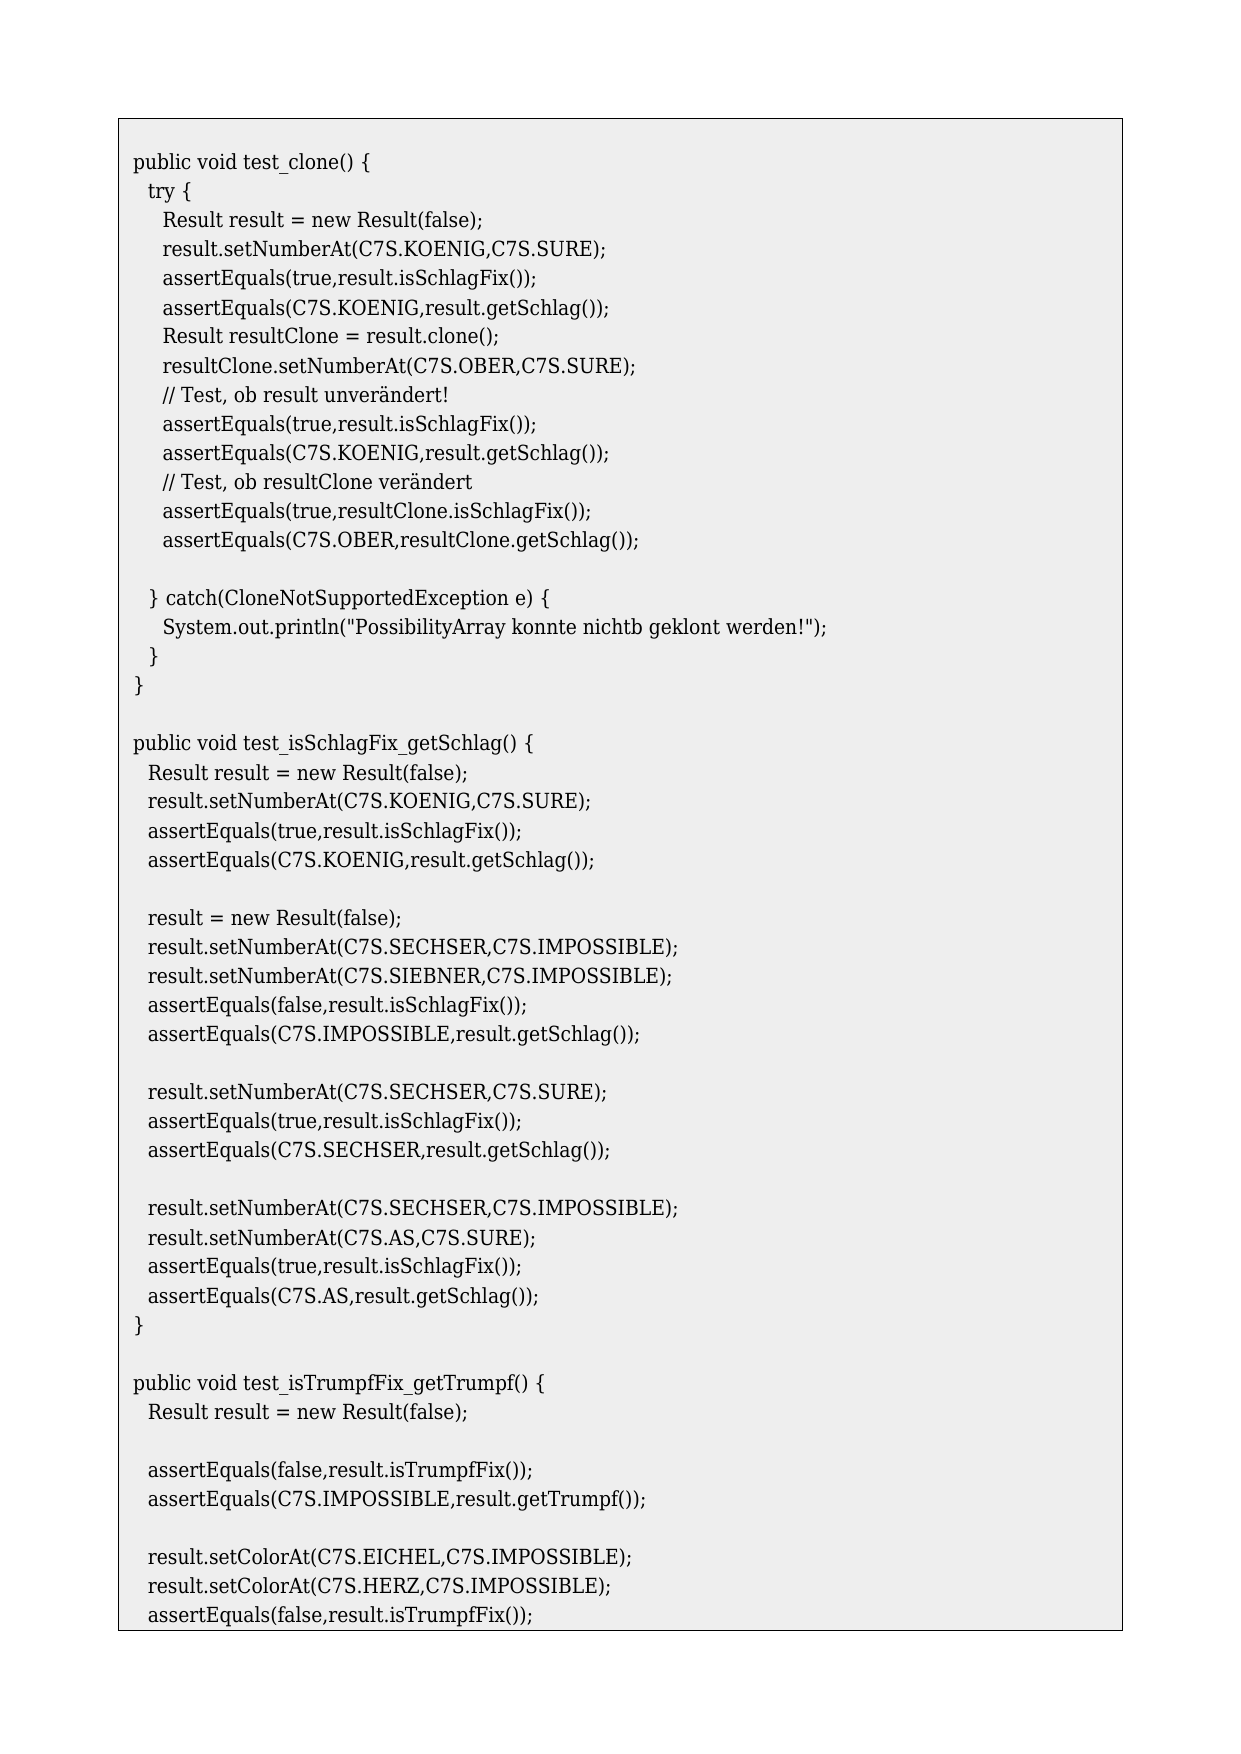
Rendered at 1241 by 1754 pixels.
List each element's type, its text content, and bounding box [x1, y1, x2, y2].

text Result result = new Result(false); [119, 1397, 1122, 1424]
text assertEquals(C7S.KOENIG,result.getSchlag()); [119, 845, 1122, 872]
text assertEquals(false,result.isSchlagFix()); [119, 990, 1122, 1017]
text } catch(CloneNotSupportedException e) { [119, 583, 1122, 610]
text public void test_isTrumpfFix_getTrumpf() { [119, 1368, 1122, 1395]
text assertEquals(true,result.isSchlagFix()); [119, 409, 1122, 436]
text // Test, ob resultClone verändert [119, 467, 1122, 494]
text assertEquals(C7S.KOENIG,result.getSchlag()); [119, 438, 1122, 465]
text result.setNumberAt(C7S.AS,C7S.SURE); [119, 1222, 1122, 1250]
text } [119, 1310, 1122, 1337]
text result.setNumberAt(C7S.SECHSER,C7S.IMPOSSIBLE); [119, 1193, 1122, 1221]
text result.setNumberAt(C7S.SECHSER,C7S.SURE); [119, 1077, 1122, 1104]
text assertEquals(true,result.isSchlagFix()); [119, 263, 1122, 291]
text public void test_clone() { [119, 147, 1122, 174]
text assertEquals(C7S.KOENIG,result.getSchlag()); [119, 292, 1122, 320]
text assertEquals(C7S.IMPOSSIBLE,result.getSchlag()); [119, 1019, 1122, 1046]
text } [119, 641, 1122, 668]
text Result result = new Result(false); [119, 205, 1122, 233]
text result.setColorAt(C7S.EICHEL,C7S.IMPOSSIBLE); [119, 1542, 1122, 1569]
text public void test_isSchlagFix_getSchlag() { [119, 728, 1122, 756]
text try { [119, 176, 1122, 203]
text } [119, 670, 1122, 698]
text assertEquals(true,resultClone.isSchlagFix()); [119, 496, 1122, 523]
text assertEquals(false,result.isTrumpfFix()); [119, 1600, 1122, 1630]
text result.setNumberAt(C7S.KOENIG,C7S.SURE); [119, 234, 1122, 262]
text result.setNumberAt(C7S.SIEBNER,C7S.IMPOSSIBLE); [119, 961, 1122, 988]
text Result resultClone = result.clone(); [119, 322, 1122, 349]
text assertEquals(C7S.IMPOSSIBLE,result.getTrumpf()); [119, 1484, 1122, 1511]
text assertEquals(true,result.isSchlagFix()); [119, 1106, 1122, 1133]
text Result result = new Result(false); [119, 757, 1122, 785]
text // Test, ob result unverändert! [119, 380, 1122, 407]
text assertEquals(true,result.isSchlagFix()); [119, 816, 1122, 843]
text assertEquals(C7S.SECHSER,result.getSchlag()); [119, 1135, 1122, 1163]
text result.setColorAt(C7S.HERZ,C7S.IMPOSSIBLE); [119, 1571, 1122, 1598]
text result.setNumberAt(C7S.SECHSER,C7S.IMPOSSIBLE); [119, 932, 1122, 959]
text assertEquals(false,result.isTrumpfFix()); [119, 1455, 1122, 1482]
text result = new Result(false); [119, 903, 1122, 930]
text assertEquals(C7S.OBER,resultClone.getSchlag()); [119, 525, 1122, 552]
text resultClone.setNumberAt(C7S.OBER,C7S.SURE); [119, 351, 1122, 378]
text result.setNumberAt(C7S.KOENIG,C7S.SURE); [119, 787, 1122, 814]
text assertEquals(true,result.isSchlagFix()); [119, 1252, 1122, 1279]
text System.out.println("PossibilityArray konnte nichtb geklont werden!"); [119, 612, 1122, 639]
text assertEquals(C7S.AS,result.getSchlag()); [119, 1281, 1122, 1308]
